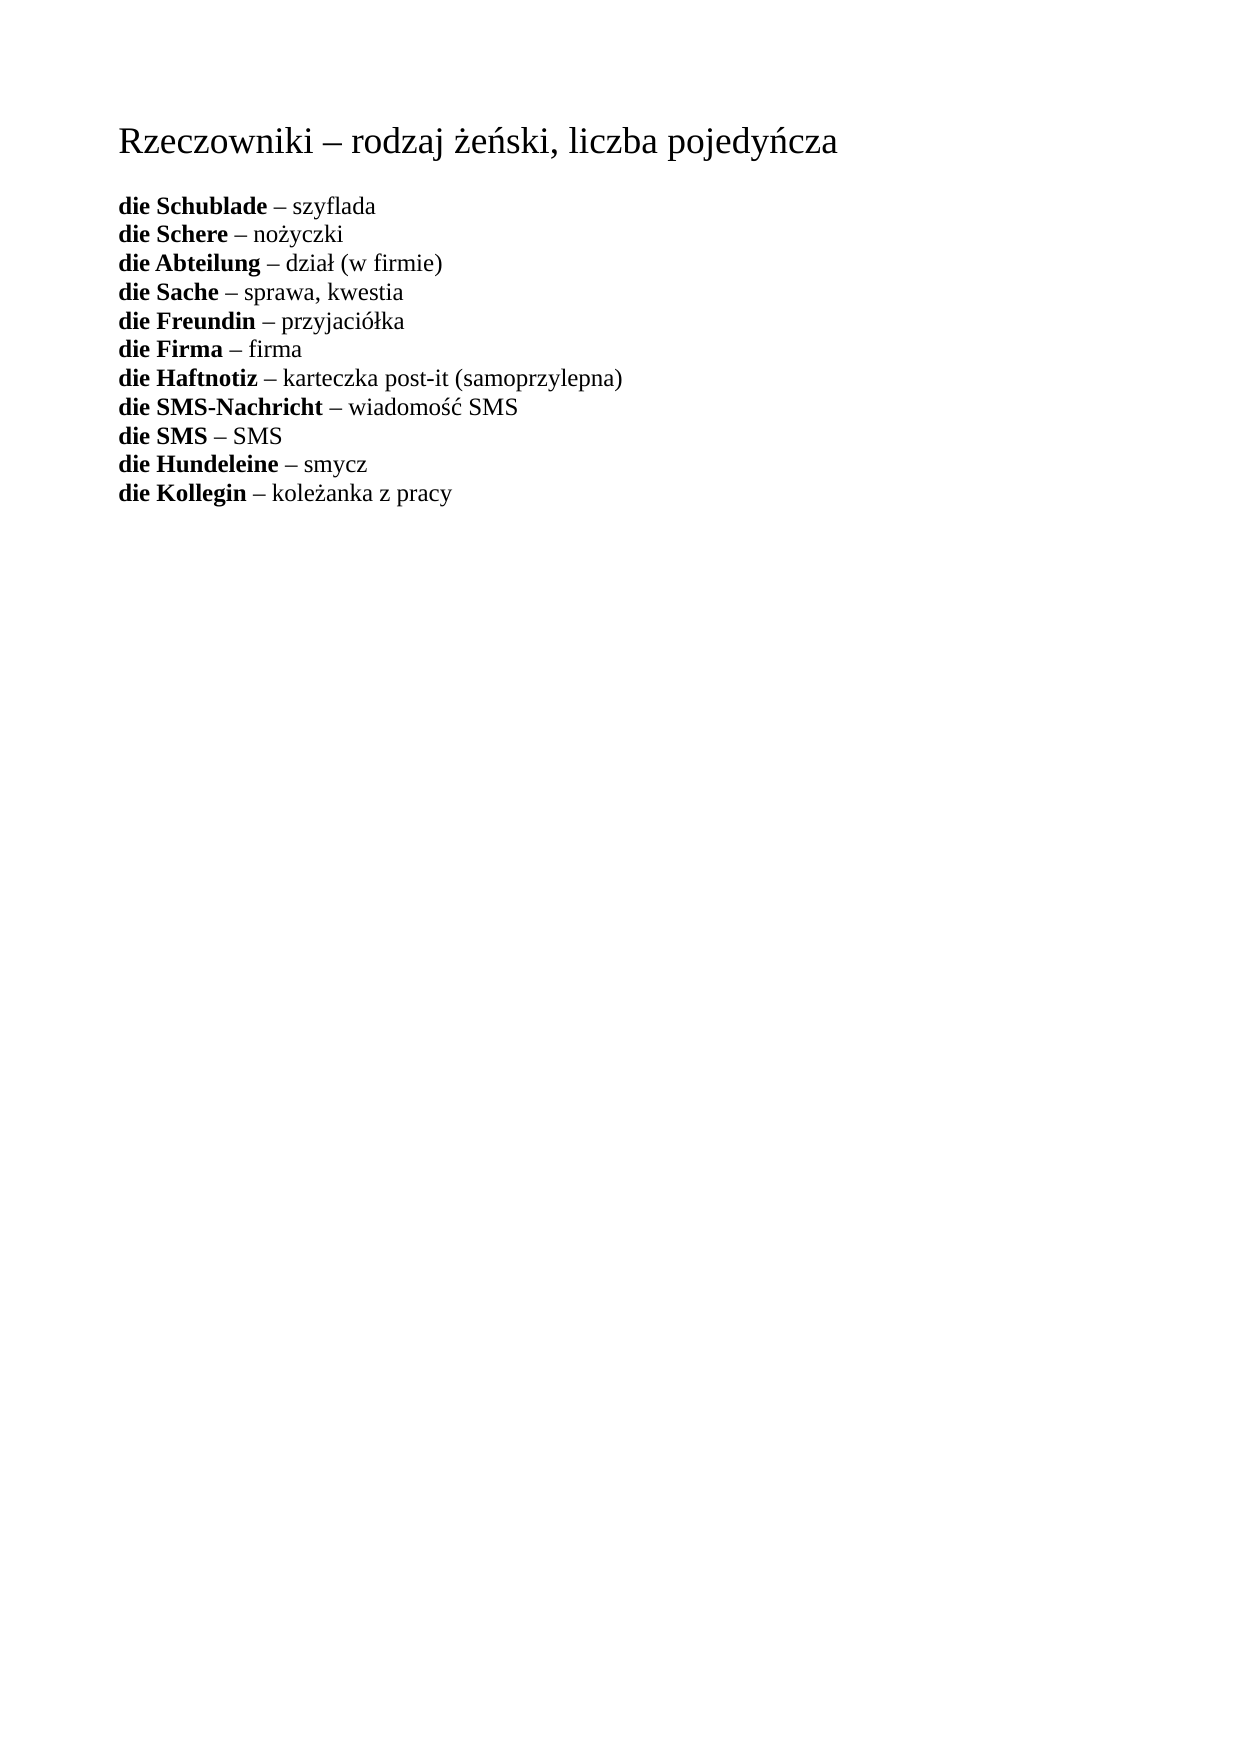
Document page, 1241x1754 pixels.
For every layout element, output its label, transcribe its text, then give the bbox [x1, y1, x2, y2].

text die Schere – nożyczki [118, 219, 1122, 248]
text die Kollegin – koleżanka z pracy [118, 478, 1122, 507]
text die SMS – SMS [118, 421, 1122, 449]
text die Haftnotiz – karteczka post-it (samoprzylepna) [118, 363, 1122, 392]
text die Firma – firma [118, 334, 1122, 363]
text die Abteilung – dział (w firmie) [118, 248, 1122, 277]
text die Hundeleine – smycz [118, 449, 1122, 478]
text die Schublade – szyflada [118, 191, 1122, 219]
text die Freundin – przyjaciółka [118, 306, 1122, 334]
text die SMS-Nachricht – wiadomość SMS [118, 392, 1122, 421]
text die Sache – sprawa, kwestia [118, 277, 1122, 306]
